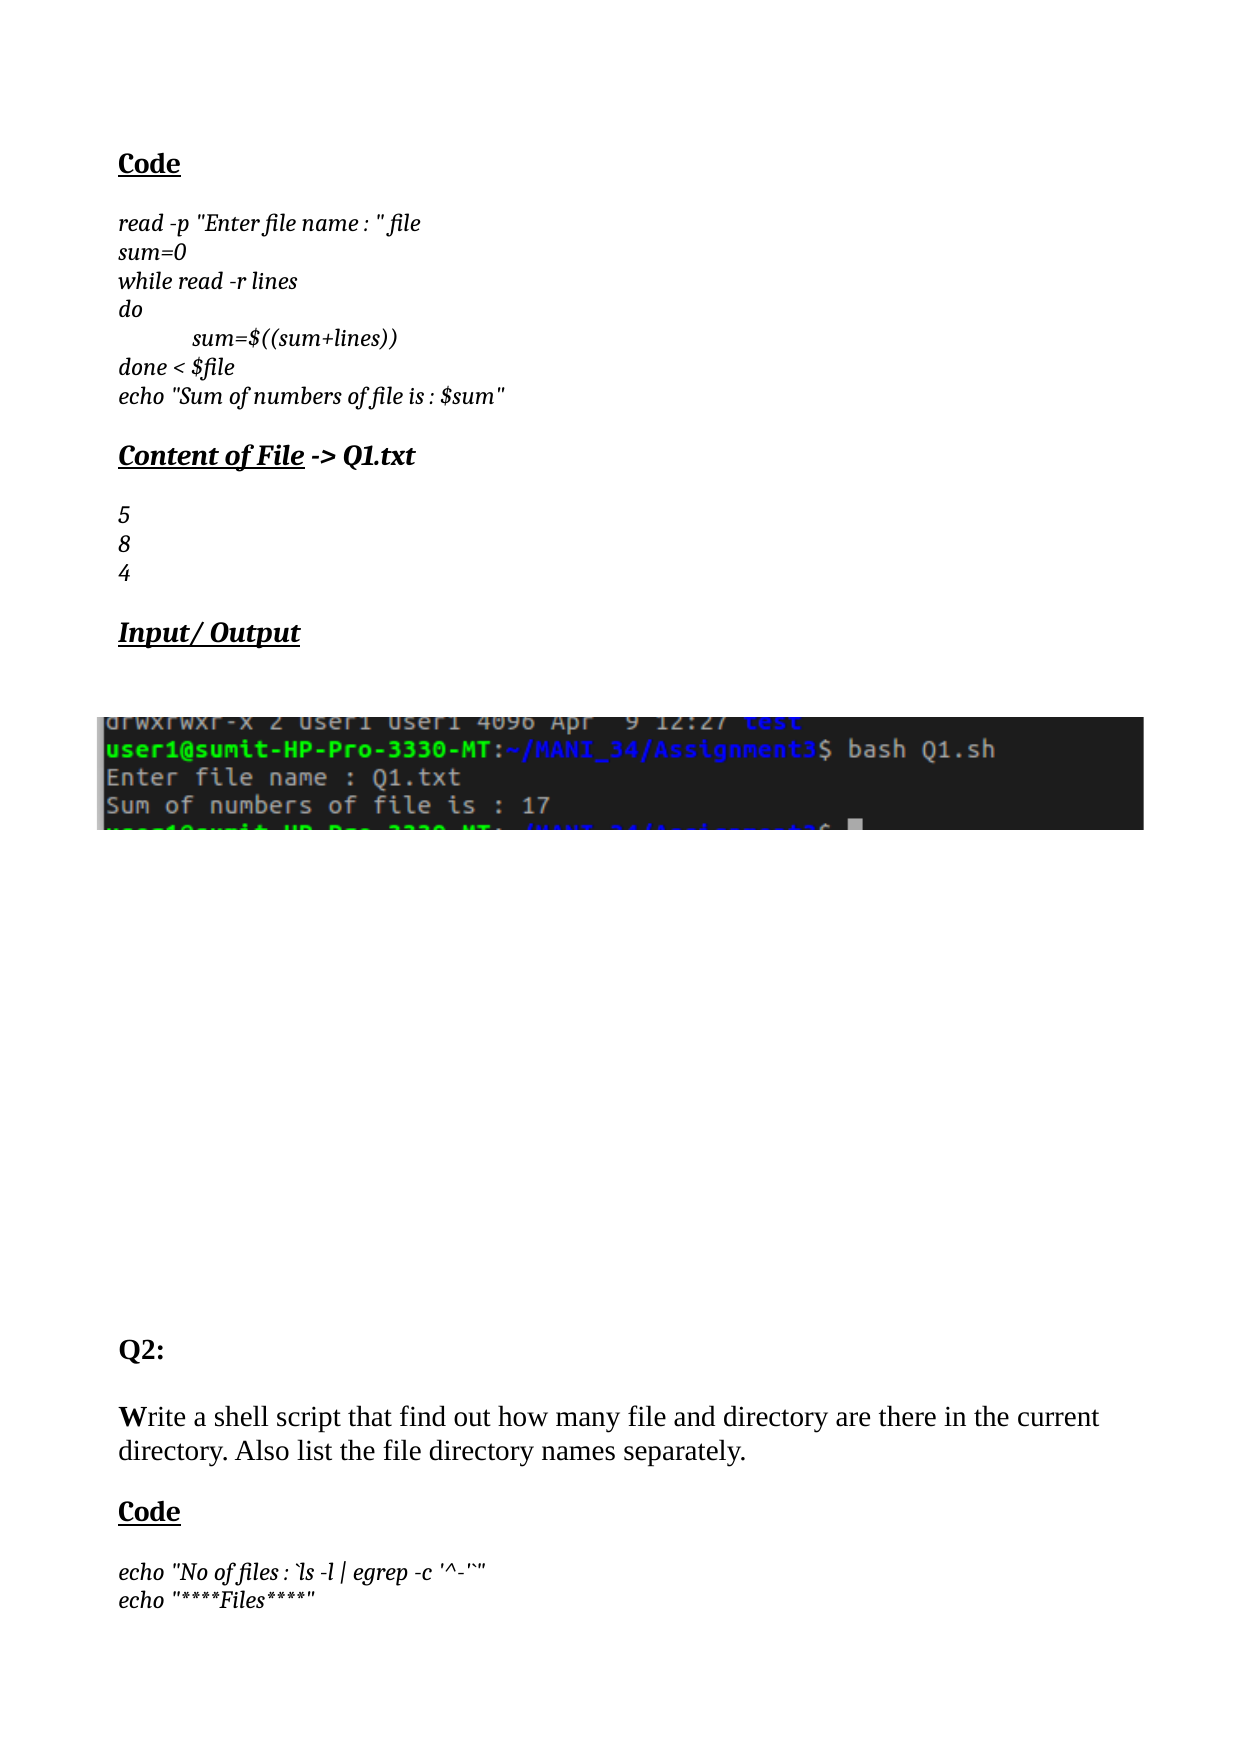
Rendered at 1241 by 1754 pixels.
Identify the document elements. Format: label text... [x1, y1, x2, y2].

text Write a shell script that find out how many file and directory are there in the current directory. Also list the file directory names separately. [118, 1399, 1122, 1467]
text Code [118, 1495, 1122, 1529]
picture [96, 779, 1144, 830]
text while read -r lines [118, 267, 1122, 295]
text done < $file [118, 353, 1122, 382]
text echo "****Files****" [118, 1586, 1122, 1615]
text sum=$((sum+lines)) [118, 324, 1122, 353]
text Input/ Output [118, 616, 1122, 650]
text do [118, 295, 1122, 324]
text read -p "Enter file name : " file [118, 209, 1122, 238]
text 5 [118, 501, 1122, 530]
text Q2: [118, 1332, 1122, 1366]
text echo "Sum of numbers of file is : $sum" [118, 382, 1122, 410]
text Content of File -> Q1.txt [118, 439, 1122, 473]
text echo "No of files : `ls -l | egrep -c '^-'`" [118, 1558, 1122, 1586]
text Code [118, 147, 1122, 180]
text 8 [118, 530, 1122, 559]
text 4 [118, 559, 1122, 588]
text sum=0 [118, 238, 1122, 267]
